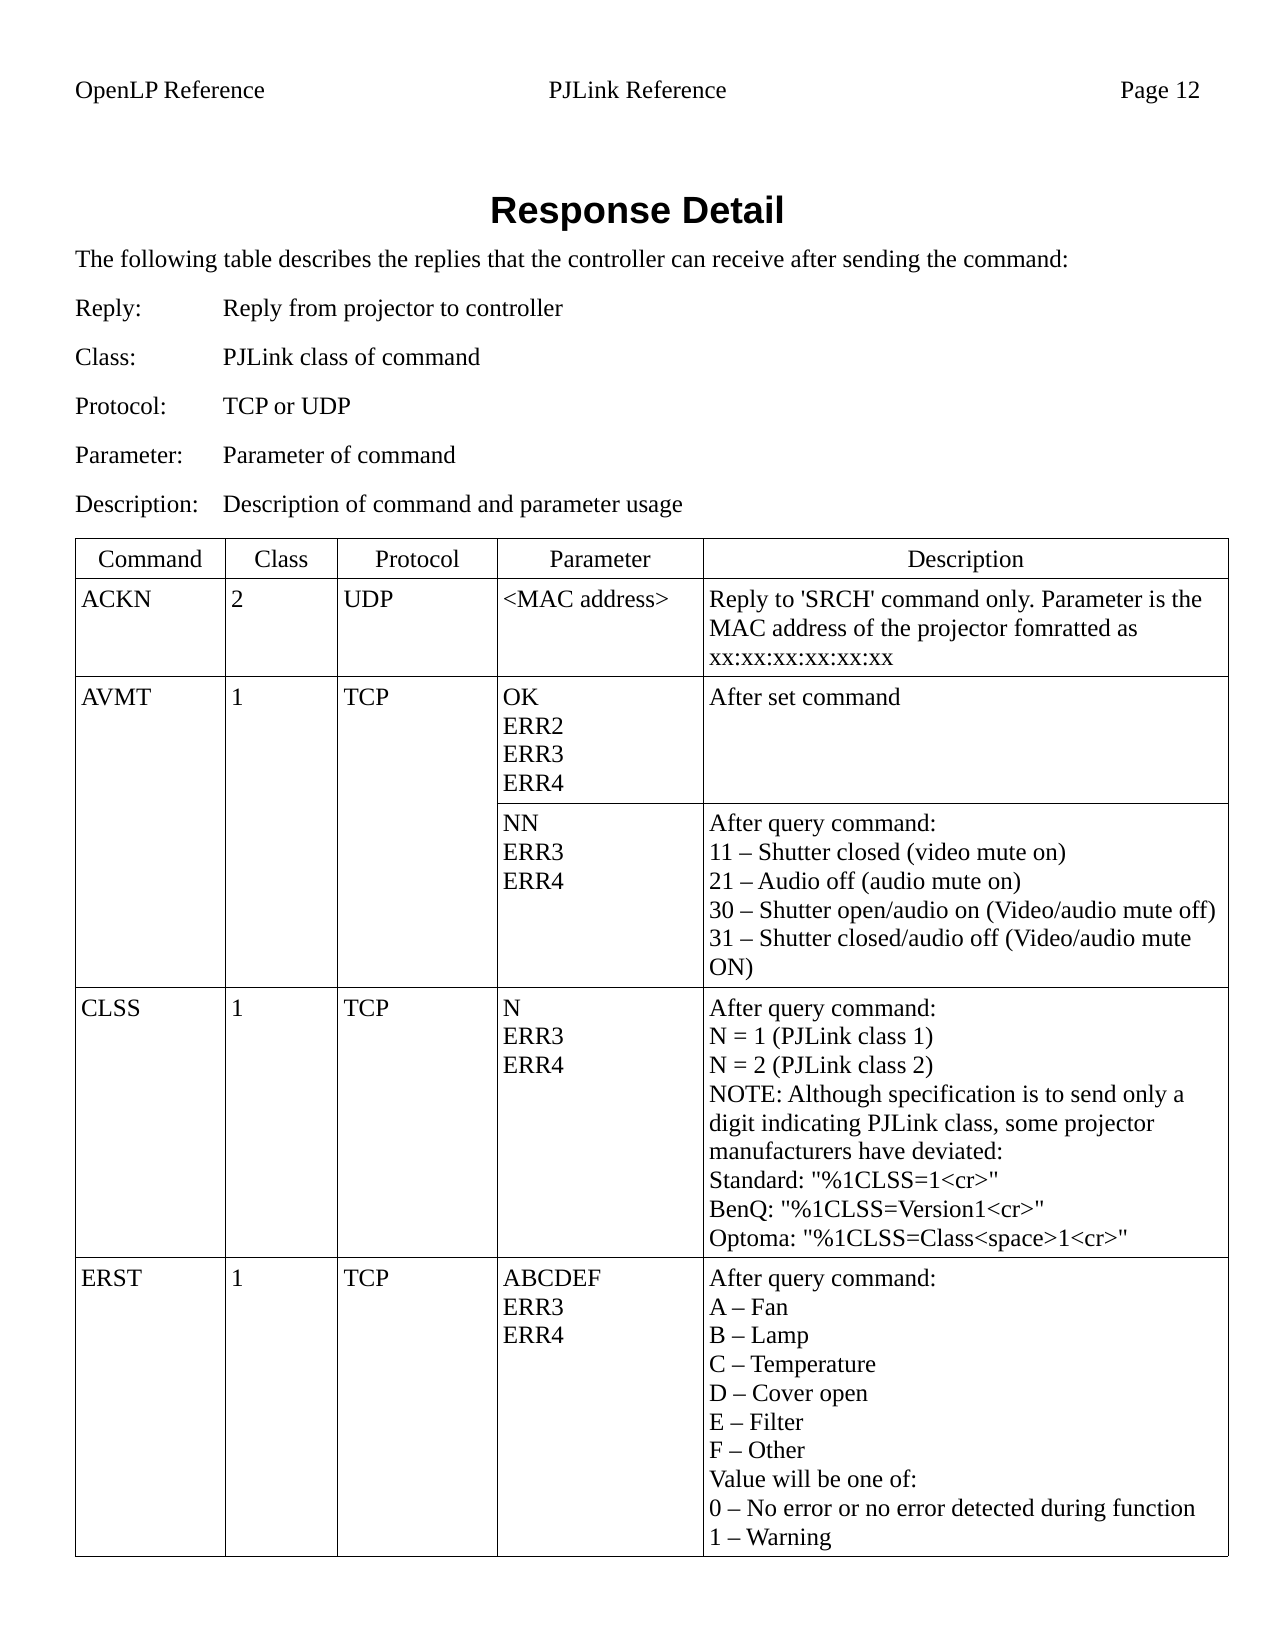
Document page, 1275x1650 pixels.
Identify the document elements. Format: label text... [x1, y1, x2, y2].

table_cell 1 [226, 677, 337, 987]
table_header Protocol [338, 539, 497, 578]
table_cell After set command [704, 677, 1228, 803]
table_header Command [76, 539, 225, 578]
table_cell N ERR3 ERR4 [498, 988, 703, 1257]
table_header Description [704, 539, 1228, 578]
table_cell ABCDEF ERR3 ERR4 [498, 1258, 703, 1556]
table_cell TCP [338, 677, 497, 987]
table_cell TCP [338, 1258, 497, 1556]
table_cell ERST [76, 1258, 225, 1556]
subtitle Response Detail [75, 187, 1200, 231]
text Description: Description of command and parameter usage [75, 489, 1200, 518]
table_cell TCP [338, 988, 497, 1257]
text Class: PJLink class of command [75, 342, 1200, 371]
text Protocol: TCP or UDP [75, 391, 1200, 419]
table_cell AVMT [76, 677, 225, 987]
text Reply: Reply from projector to controller [75, 293, 1200, 321]
table_cell UDP [338, 579, 497, 676]
table_cell <MAC address> [498, 579, 703, 676]
table_cell After query command: A – Fan B – Lamp C – Temperature D – Cover open E – Filter F – Other Value will be one of: 0 – No error or no error detected during function 1 – Warning [704, 1258, 1228, 1556]
text Parameter: Parameter of command [75, 440, 1200, 469]
table_cell ACKN [76, 579, 225, 676]
table_cell OK ERR2 ERR3 ERR4 [498, 677, 703, 803]
table_cell Reply to 'SRCH' command only. Parameter is the MAC address of the projector fomratted as xx:xx:xx:xx:xx:xx [704, 579, 1228, 676]
table_header Class [226, 539, 337, 578]
table_cell 1 [226, 988, 337, 1257]
table_cell CLSS [76, 988, 225, 1257]
table_cell NN ERR3 ERR4 [498, 804, 703, 987]
table_cell 2 [226, 579, 337, 676]
text The following table describes the replies that the controller can receive after sending the command: [75, 244, 1200, 272]
table_cell After query command: 11 – Shutter closed (video mute on) 21 – Audio off (audio mute on) 30 – Shutter open/audio on (Video/audio mute off) 31 – Shutter closed/audio off (Video/audio mute ON) [704, 804, 1228, 987]
table_cell After query command: N = 1 (PJLink class 1) N = 2 (PJLink class 2) NOTE: Although specification is to send only a digit indicating PJLink class, some projector manufacturers have deviated: Standard: "%1CLSS=1<cr>" BenQ: "%1CLSS=Version1<cr>" Optoma: "%1CLSS=Class<space>1<cr>" [704, 988, 1228, 1257]
table_header Parameter [498, 539, 703, 578]
table_cell 1 [226, 1258, 337, 1556]
